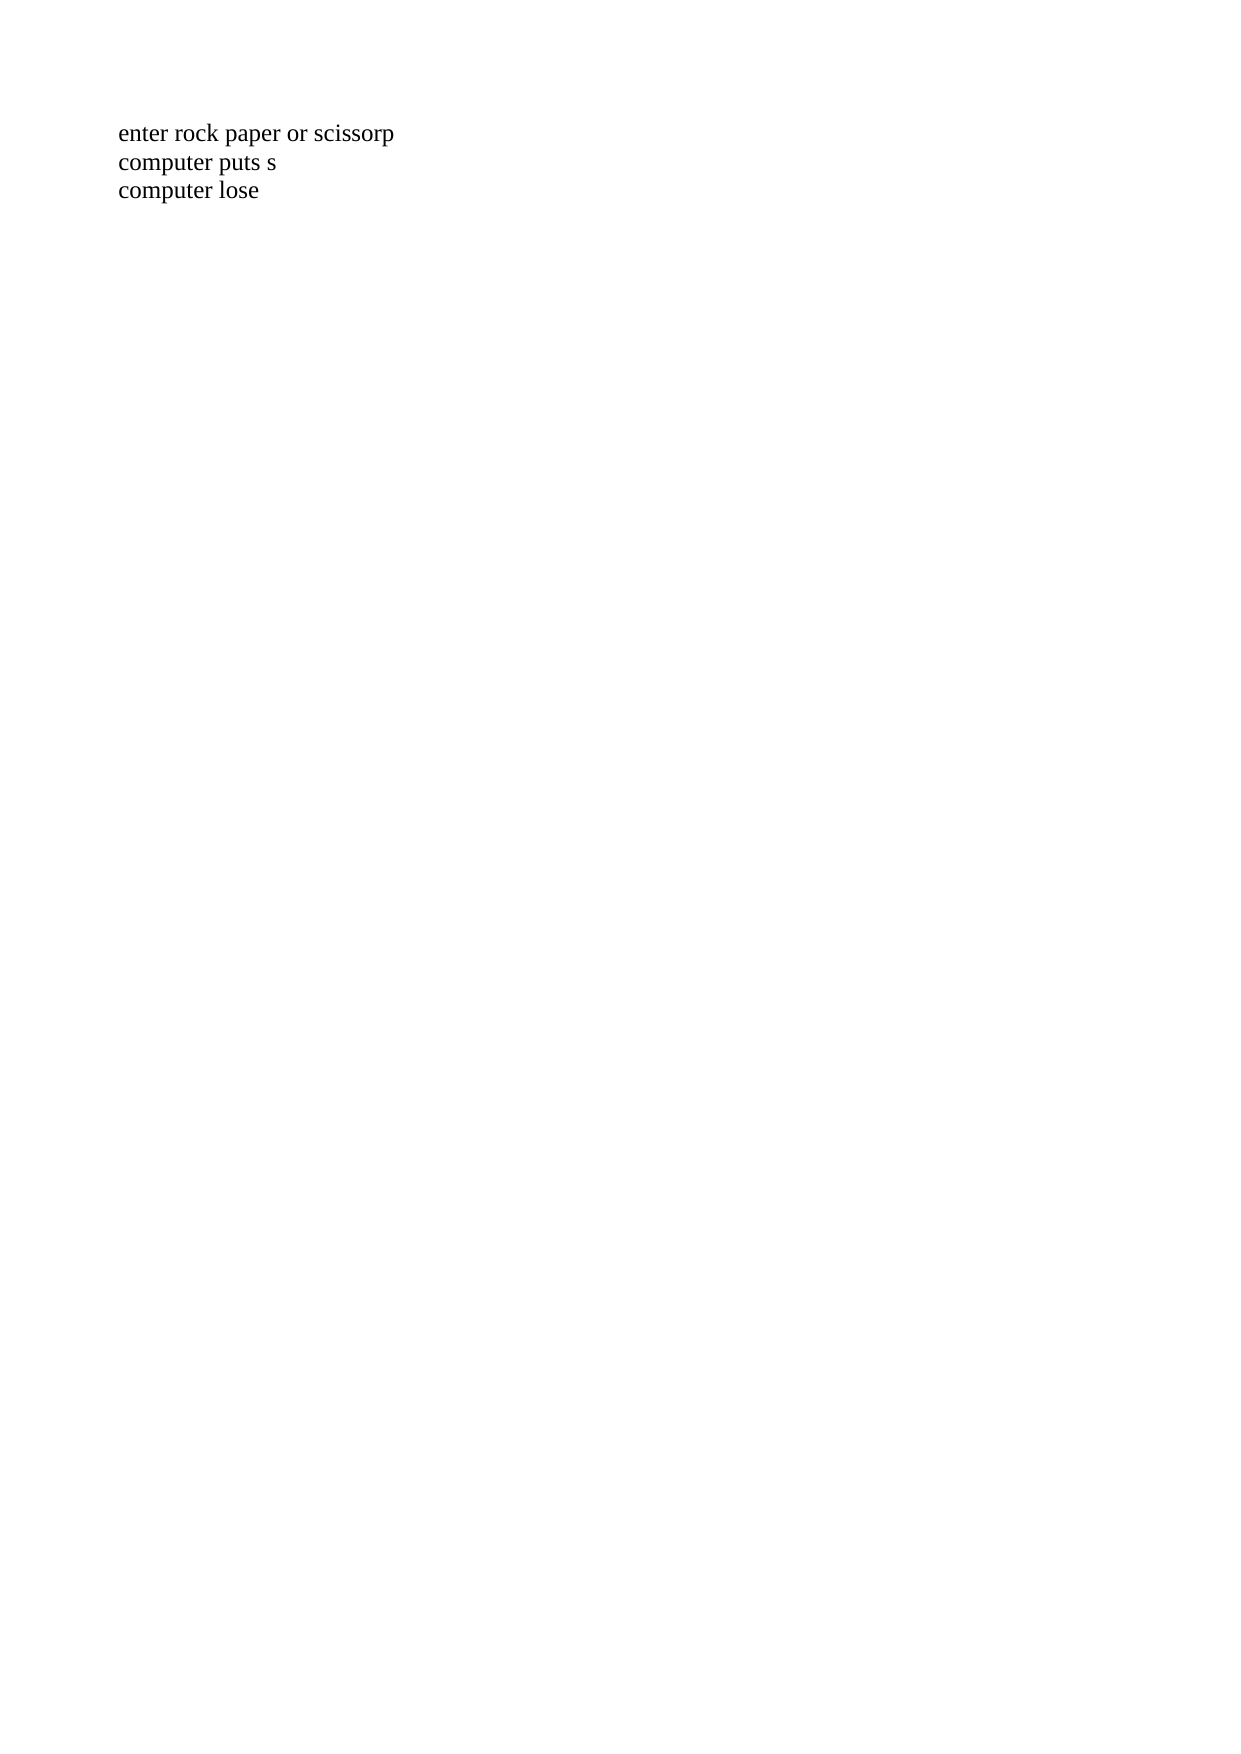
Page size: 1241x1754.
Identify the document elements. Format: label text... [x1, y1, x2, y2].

text enter rock paper or scissorp [118, 118, 1122, 147]
text computer lose [118, 176, 1122, 204]
text computer puts s [118, 147, 1122, 176]
